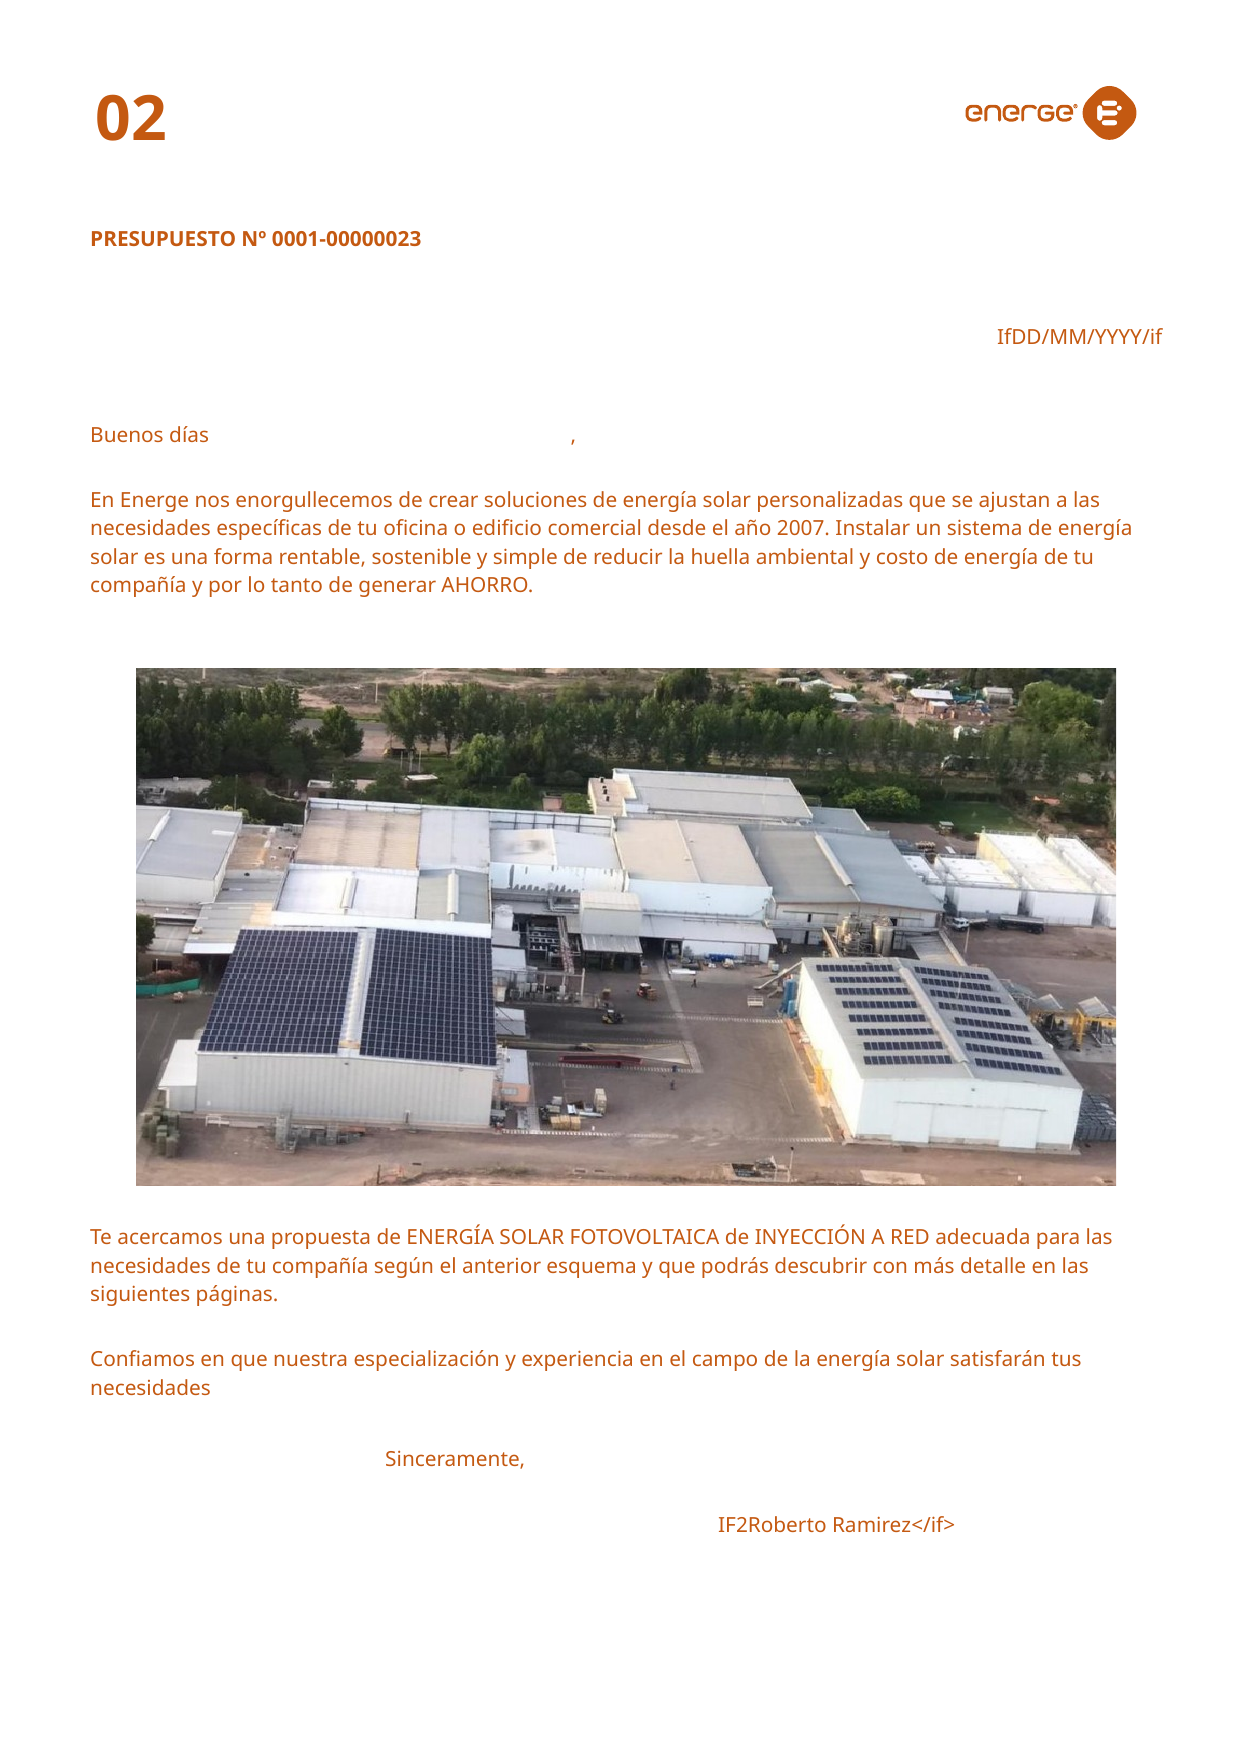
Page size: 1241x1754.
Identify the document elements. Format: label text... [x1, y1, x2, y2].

text PRESUPUESTO Nº 0001-00000023 [90, 224, 1162, 253]
text Confiamos en que nuestra especialización y experiencia en el campo de la energía solar satisfarán tus necesidades [90, 1344, 1162, 1401]
text IfDD/MM/YYYY/if [90, 322, 1162, 350]
text Buenos días <o.partner_id.commercial_partner_id.name>, [90, 420, 1162, 448]
picture [136, 668, 1117, 1186]
text Sinceramente, [385, 1444, 1162, 1472]
text Te acercamos una propuesta de ENERGÍA SOLAR FOTOVOLTAICA de INYECCIÓN A RED adecuada para las necesidades de tu compañía según el anterior esquema y que podrás descubrir con más detalle en las siguientes páginas. [90, 1222, 1162, 1308]
text En Energe nos enorgullecemos de crear soluciones de energía solar personalizadas que se ajustan a las necesidades específicas de tu oficina o edificio comercial desde el año 2007. Instalar un sistema de energía solar es una forma rentable, sostenible y simple de reducir la huella ambiental y costo de energía de tu compañía y por lo tanto de generar AHORRO. [90, 485, 1162, 599]
text IF2Roberto Ramirez</if> [90, 1509, 1162, 1539]
